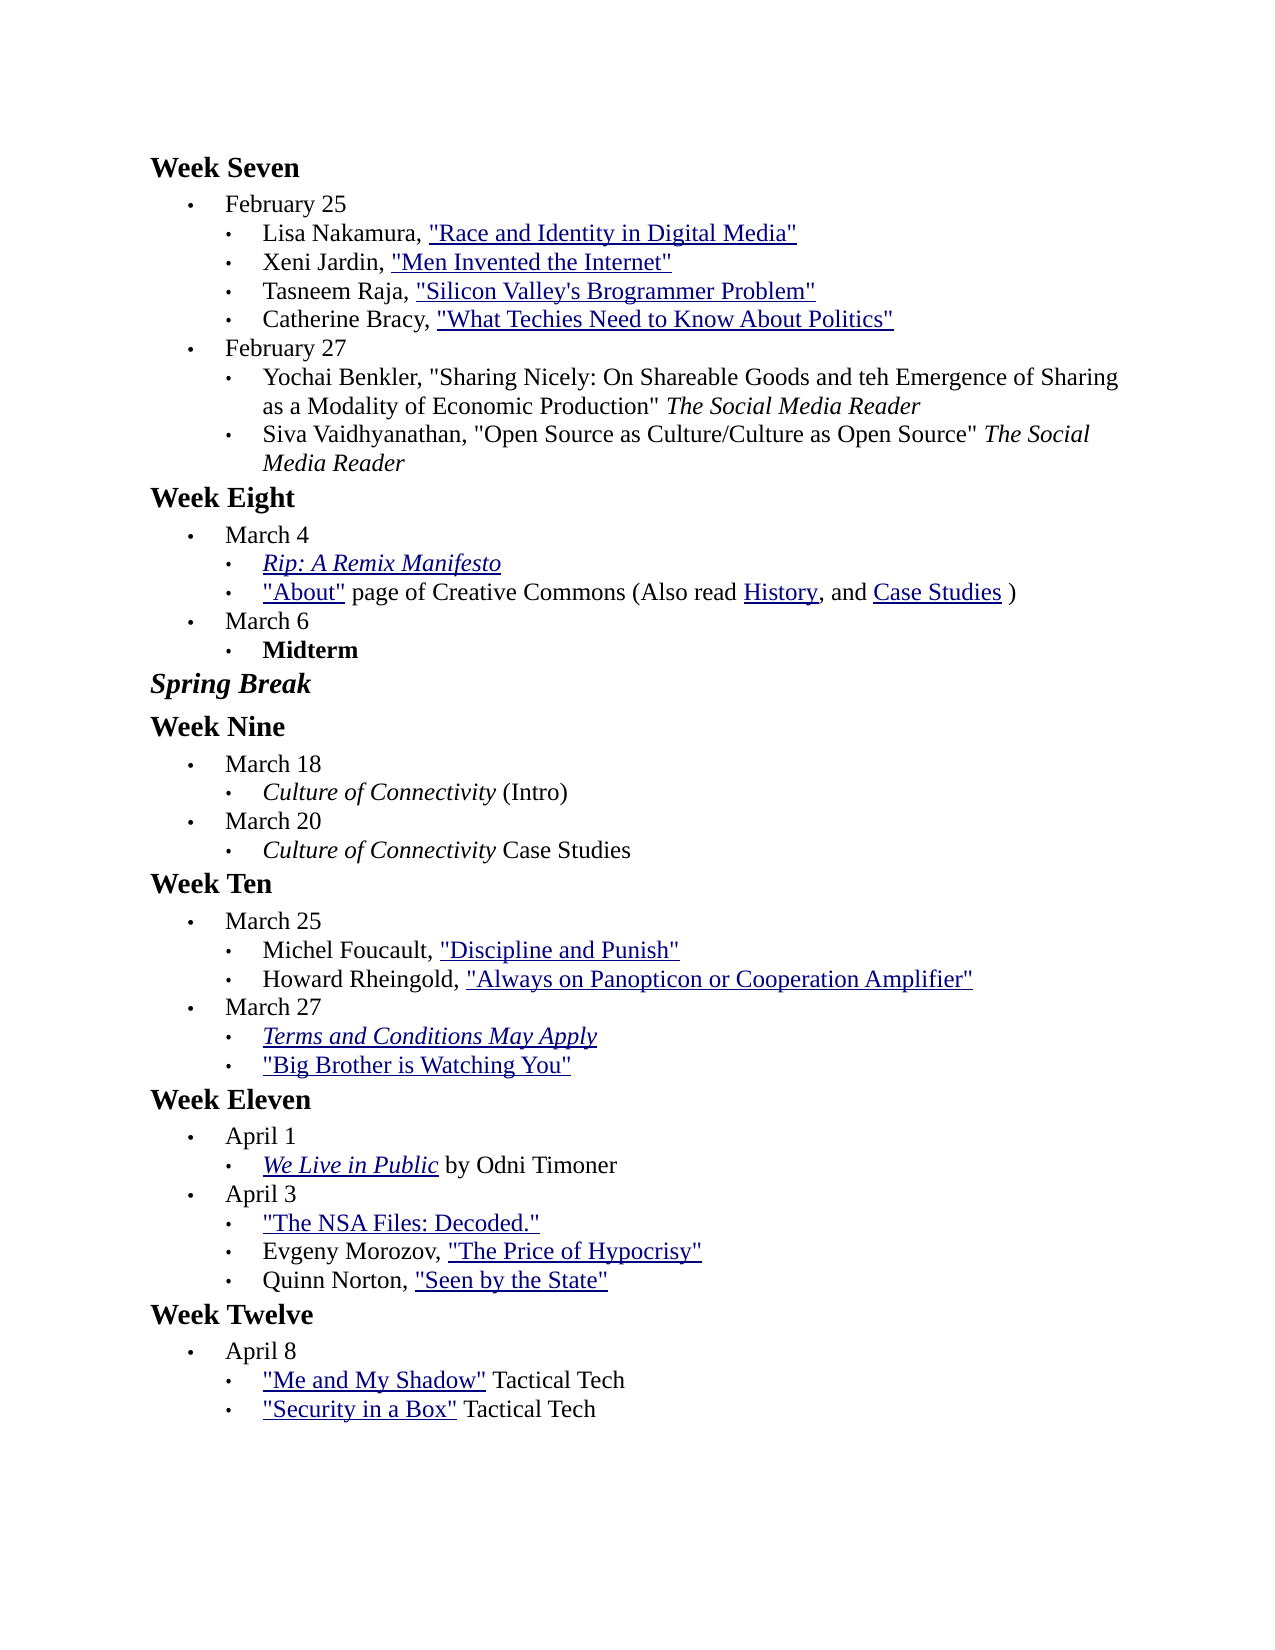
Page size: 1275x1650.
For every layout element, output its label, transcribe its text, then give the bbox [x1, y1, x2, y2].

list April 8 [187, 1336, 1125, 1365]
list Rip: A Remix Manifesto [225, 548, 1125, 577]
list Xeni Jardin, "Men Invented the Internet" [225, 247, 1125, 276]
list Catherine Bracy, "What Techies Need to Know About Politics" [225, 304, 1125, 333]
list "Big Brother is Watching You" [225, 1050, 1125, 1079]
subtitle Week Seven [150, 150, 1125, 183]
list Terms and Conditions May Apply [225, 1021, 1125, 1050]
list March 20 [187, 806, 1125, 835]
list March 4 [187, 520, 1125, 548]
list Culture of Connectivity (Intro) [225, 777, 1125, 806]
subtitle Spring Break [150, 666, 1125, 700]
list "Me and My Shadow" Tactical Tech [225, 1365, 1125, 1394]
list February 27 [187, 333, 1125, 362]
list March 18 [187, 749, 1125, 777]
list April 3 [187, 1179, 1125, 1208]
list "About" page of Creative Commons (Also read History, and Case Studies ) [225, 577, 1125, 606]
list Howard Rheingold, "Always on Panopticon or Cooperation Amplifier" [225, 964, 1125, 992]
list Siva Vaidhyanathan, "Open Source as Culture/Culture as Open Source" The Social Media Reader [225, 419, 1125, 477]
subtitle Week Eleven [150, 1082, 1125, 1115]
list Evgeny Morozov, "The Price of Hypocrisy" [225, 1236, 1125, 1265]
list March 6 [187, 606, 1125, 635]
list "The NSA Files: Decoded." [225, 1208, 1125, 1236]
list Lisa Nakamura, "Race and Identity in Digital Media" [225, 218, 1125, 247]
list March 27 [187, 992, 1125, 1021]
list Quinn Norton, "Seen by the State" [225, 1265, 1125, 1294]
subtitle Week Nine [150, 709, 1125, 743]
list We Live in Public by Odni Timoner [225, 1150, 1125, 1179]
subtitle Week Eight [150, 480, 1125, 514]
list Tasneem Raja, "Silicon Valley's Brogrammer Problem" [225, 276, 1125, 304]
list Midterm [225, 635, 1125, 663]
list Yochai Benkler, "Sharing Nicely: On Shareable Goods and teh Emergence of Sharing as a Modality of Economic Production" The Social Media Reader [225, 362, 1125, 419]
list April 1 [187, 1121, 1125, 1150]
list March 25 [187, 906, 1125, 935]
subtitle Week Twelve [150, 1297, 1125, 1330]
list "Security in a Box" Tactical Tech [225, 1394, 1125, 1423]
list Culture of Connectivity Case Studies [225, 835, 1125, 864]
list Michel Foucault, "Discipline and Punish" [225, 935, 1125, 964]
subtitle Week Ten [150, 867, 1125, 900]
list February 25 [187, 189, 1125, 218]
